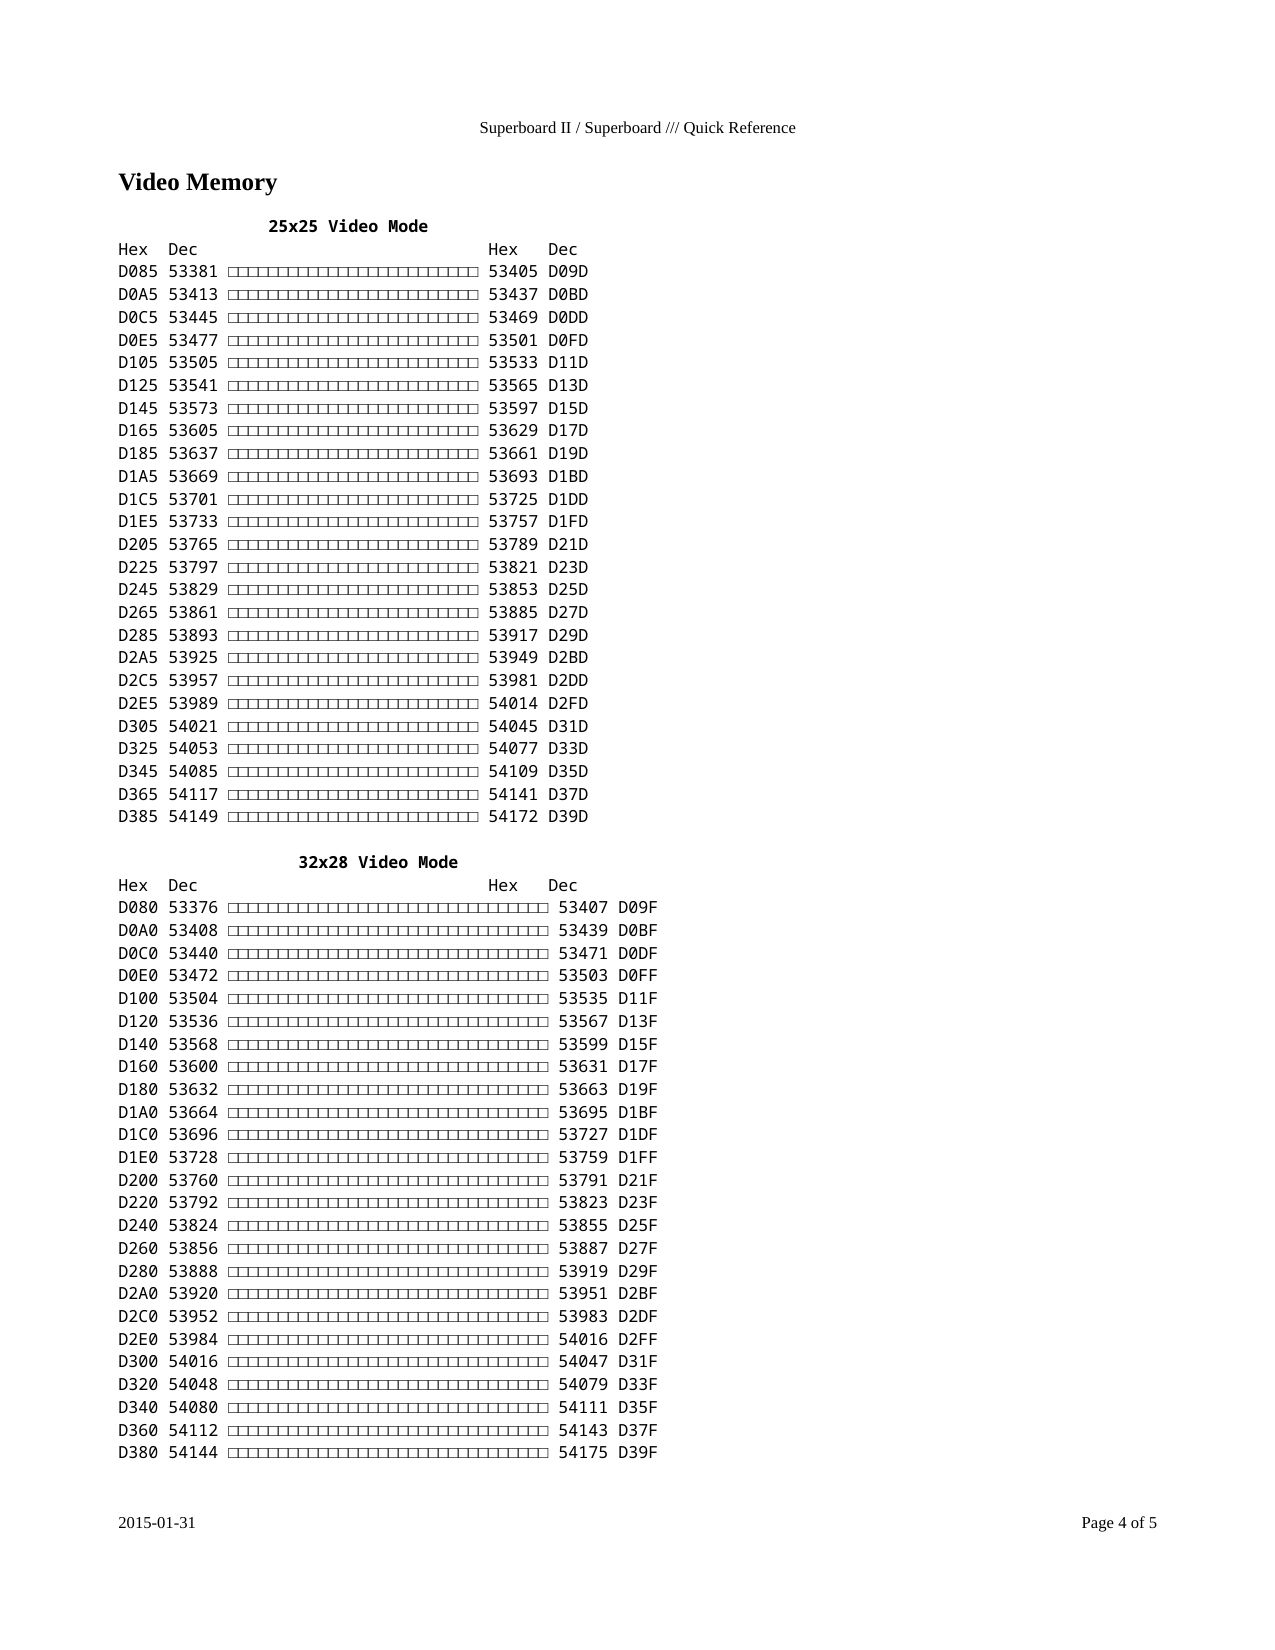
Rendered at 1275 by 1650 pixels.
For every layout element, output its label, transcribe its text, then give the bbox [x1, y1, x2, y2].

text D325 54053 □□□□□□□□□□□□□□□□□□□□□□□□□ 54077 D33D [118, 737, 1157, 760]
text 25x25 Video Mode [118, 215, 1157, 237]
text D1C5 53701 □□□□□□□□□□□□□□□□□□□□□□□□□ 53725 D1DD [118, 487, 1157, 510]
text D205 53765 □□□□□□□□□□□□□□□□□□□□□□□□□ 53789 D21D [118, 533, 1157, 555]
text D2C0 53952 □□□□□□□□□□□□□□□□□□□□□□□□□□□□□□□□ 53983 D2DF [118, 1305, 1157, 1327]
text D220 53792 □□□□□□□□□□□□□□□□□□□□□□□□□□□□□□□□ 53823 D23F [118, 1191, 1157, 1214]
text D2E0 53984 □□□□□□□□□□□□□□□□□□□□□□□□□□□□□□□□ 54016 D2FF [118, 1327, 1157, 1350]
text D345 54085 □□□□□□□□□□□□□□□□□□□□□□□□□ 54109 D35D [118, 760, 1157, 782]
text D0C5 53445 □□□□□□□□□□□□□□□□□□□□□□□□□ 53469 D0DD [118, 306, 1157, 328]
text Hex Dec Hex Dec [118, 873, 1157, 896]
text D200 53760 □□□□□□□□□□□□□□□□□□□□□□□□□□□□□□□□ 53791 D21F [118, 1168, 1157, 1191]
text D2A0 53920 □□□□□□□□□□□□□□□□□□□□□□□□□□□□□□□□ 53951 D2BF [118, 1282, 1157, 1305]
text D1C0 53696 □□□□□□□□□□□□□□□□□□□□□□□□□□□□□□□□ 53727 D1DF [118, 1123, 1157, 1146]
text D245 53829 □□□□□□□□□□□□□□□□□□□□□□□□□ 53853 D25D [118, 578, 1157, 601]
text D160 53600 □□□□□□□□□□□□□□□□□□□□□□□□□□□□□□□□ 53631 D17F [118, 1055, 1157, 1078]
text D080 53376 □□□□□□□□□□□□□□□□□□□□□□□□□□□□□□□□ 53407 D09F [118, 896, 1157, 919]
text D225 53797 □□□□□□□□□□□□□□□□□□□□□□□□□ 53821 D23D [118, 555, 1157, 578]
text D320 54048 □□□□□□□□□□□□□□□□□□□□□□□□□□□□□□□□ 54079 D33F [118, 1373, 1157, 1396]
text D0A0 53408 □□□□□□□□□□□□□□□□□□□□□□□□□□□□□□□□ 53439 D0BF [118, 919, 1157, 941]
text D105 53505 □□□□□□□□□□□□□□□□□□□□□□□□□ 53533 D11D [118, 351, 1157, 374]
text D0A5 53413 □□□□□□□□□□□□□□□□□□□□□□□□□ 53437 D0BD [118, 283, 1157, 306]
text D120 53536 □□□□□□□□□□□□□□□□□□□□□□□□□□□□□□□□ 53567 D13F [118, 1009, 1157, 1032]
text D085 53381 □□□□□□□□□□□□□□□□□□□□□□□□□ 53405 D09D [118, 260, 1157, 283]
text D360 54112 □□□□□□□□□□□□□□□□□□□□□□□□□□□□□□□□ 54143 D37F [118, 1418, 1157, 1441]
text D300 54016 □□□□□□□□□□□□□□□□□□□□□□□□□□□□□□□□ 54047 D31F [118, 1350, 1157, 1373]
text D265 53861 □□□□□□□□□□□□□□□□□□□□□□□□□ 53885 D27D [118, 601, 1157, 623]
text D1A0 53664 □□□□□□□□□□□□□□□□□□□□□□□□□□□□□□□□ 53695 D1BF [118, 1100, 1157, 1123]
text D165 53605 □□□□□□□□□□□□□□□□□□□□□□□□□ 53629 D17D [118, 419, 1157, 442]
text D0C0 53440 □□□□□□□□□□□□□□□□□□□□□□□□□□□□□□□□ 53471 D0DF [118, 941, 1157, 964]
text D1E5 53733 □□□□□□□□□□□□□□□□□□□□□□□□□ 53757 D1FD [118, 510, 1157, 533]
text D185 53637 □□□□□□□□□□□□□□□□□□□□□□□□□ 53661 D19D [118, 442, 1157, 464]
text D340 54080 □□□□□□□□□□□□□□□□□□□□□□□□□□□□□□□□ 54111 D35F [118, 1396, 1157, 1418]
text D285 53893 □□□□□□□□□□□□□□□□□□□□□□□□□ 53917 D29D [118, 623, 1157, 646]
text D2C5 53957 □□□□□□□□□□□□□□□□□□□□□□□□□ 53981 D2DD [118, 669, 1157, 692]
text Video Memory [118, 167, 1157, 196]
text D2E5 53989 □□□□□□□□□□□□□□□□□□□□□□□□□ 54014 D2FD [118, 692, 1157, 714]
text D380 54144 □□□□□□□□□□□□□□□□□□□□□□□□□□□□□□□□ 54175 D39F [118, 1441, 1157, 1464]
text D385 54149 □□□□□□□□□□□□□□□□□□□□□□□□□ 54172 D39D [118, 805, 1157, 828]
text D0E5 53477 □□□□□□□□□□□□□□□□□□□□□□□□□ 53501 D0FD [118, 328, 1157, 351]
text D145 53573 □□□□□□□□□□□□□□□□□□□□□□□□□ 53597 D15D [118, 396, 1157, 419]
text D180 53632 □□□□□□□□□□□□□□□□□□□□□□□□□□□□□□□□ 53663 D19F [118, 1078, 1157, 1100]
text D125 53541 □□□□□□□□□□□□□□□□□□□□□□□□□ 53565 D13D [118, 374, 1157, 396]
text D1A5 53669 □□□□□□□□□□□□□□□□□□□□□□□□□ 53693 D1BD [118, 464, 1157, 487]
text D305 54021 □□□□□□□□□□□□□□□□□□□□□□□□□ 54045 D31D [118, 714, 1157, 737]
text D240 53824 □□□□□□□□□□□□□□□□□□□□□□□□□□□□□□□□ 53855 D25F [118, 1214, 1157, 1237]
text D280 53888 □□□□□□□□□□□□□□□□□□□□□□□□□□□□□□□□ 53919 D29F [118, 1259, 1157, 1282]
text D0E0 53472 □□□□□□□□□□□□□□□□□□□□□□□□□□□□□□□□ 53503 D0FF [118, 964, 1157, 987]
text D365 54117 □□□□□□□□□□□□□□□□□□□□□□□□□ 54141 D37D [118, 782, 1157, 805]
text D260 53856 □□□□□□□□□□□□□□□□□□□□□□□□□□□□□□□□ 53887 D27F [118, 1237, 1157, 1259]
text D140 53568 □□□□□□□□□□□□□□□□□□□□□□□□□□□□□□□□ 53599 D15F [118, 1032, 1157, 1055]
text D100 53504 □□□□□□□□□□□□□□□□□□□□□□□□□□□□□□□□ 53535 D11F [118, 987, 1157, 1009]
text D1E0 53728 □□□□□□□□□□□□□□□□□□□□□□□□□□□□□□□□ 53759 D1FF [118, 1146, 1157, 1168]
text Hex Dec Hex Dec [118, 237, 1157, 260]
text 32x28 Video Mode [118, 851, 1157, 873]
text D2A5 53925 □□□□□□□□□□□□□□□□□□□□□□□□□ 53949 D2BD [118, 646, 1157, 669]
